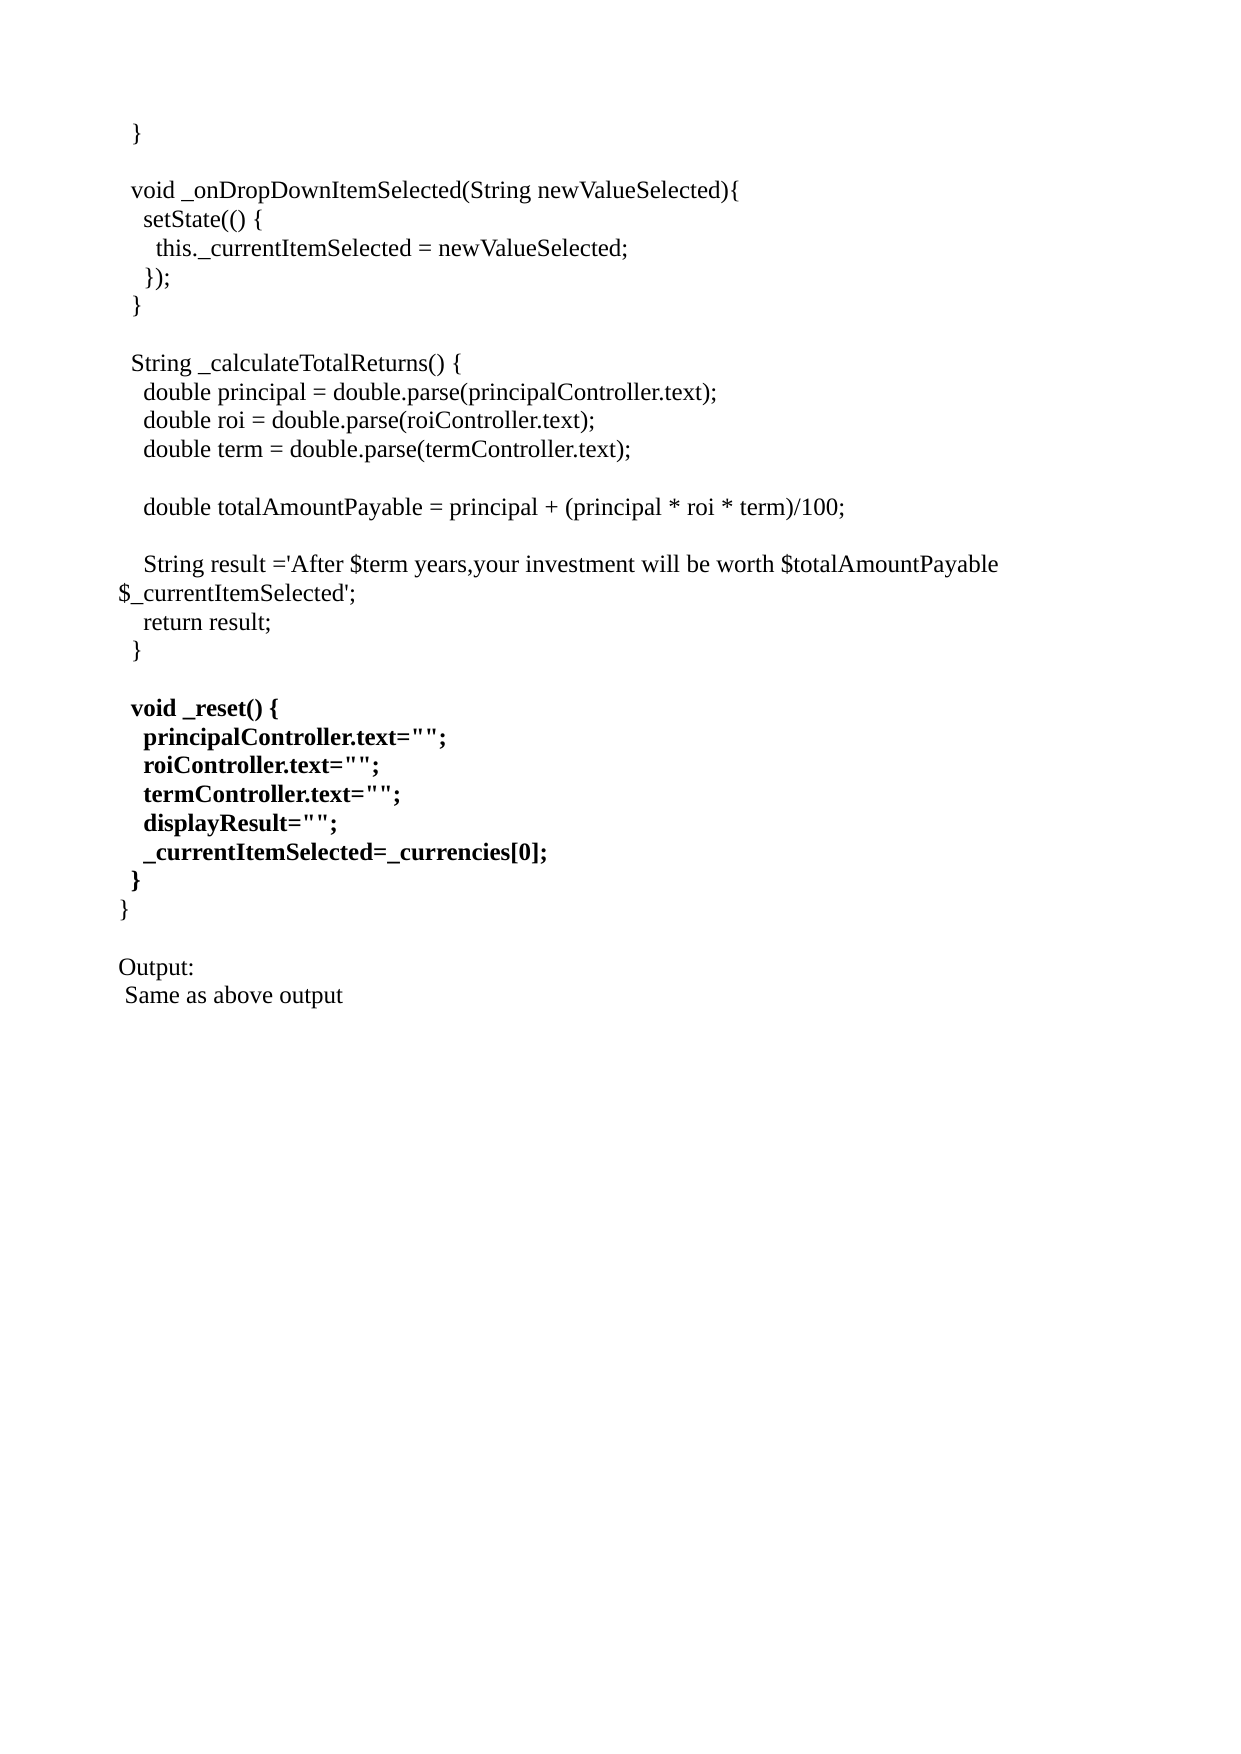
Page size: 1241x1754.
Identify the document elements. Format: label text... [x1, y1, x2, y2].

text termController.text=""; [118, 779, 1122, 808]
text double totalAmountPayable = principal + (principal * roi * term)/100; [118, 492, 1122, 521]
text double principal = double.parse(principalController.text); [118, 377, 1122, 406]
text displayResult=""; [118, 808, 1122, 837]
text String result ='After $term years,your investment will be worth $totalAmountPayable $_currentItemSelected'; [118, 549, 1122, 607]
text Output: [118, 952, 1122, 981]
text setState(() { [118, 204, 1122, 233]
text } [118, 866, 1122, 894]
text principalController.text=""; [118, 722, 1122, 751]
text } [118, 291, 1122, 319]
text _currentItemSelected=_currencies[0]; [118, 837, 1122, 866]
text double term = double.parse(termController.text); [118, 434, 1122, 463]
text this._currentItemSelected = newValueSelected; [118, 233, 1122, 262]
text roiController.text=""; [118, 751, 1122, 779]
text } [118, 636, 1122, 664]
text String _calculateTotalReturns() { [118, 348, 1122, 377]
text void _reset() { [118, 693, 1122, 722]
text }); [118, 262, 1122, 291]
text } [118, 118, 1122, 147]
text return result; [118, 607, 1122, 636]
text Same as above output [118, 981, 1122, 1009]
text double roi = double.parse(roiController.text); [118, 406, 1122, 434]
text void _onDropDownItemSelected(String newValueSelected){ [118, 176, 1122, 204]
text } [118, 894, 1122, 923]
